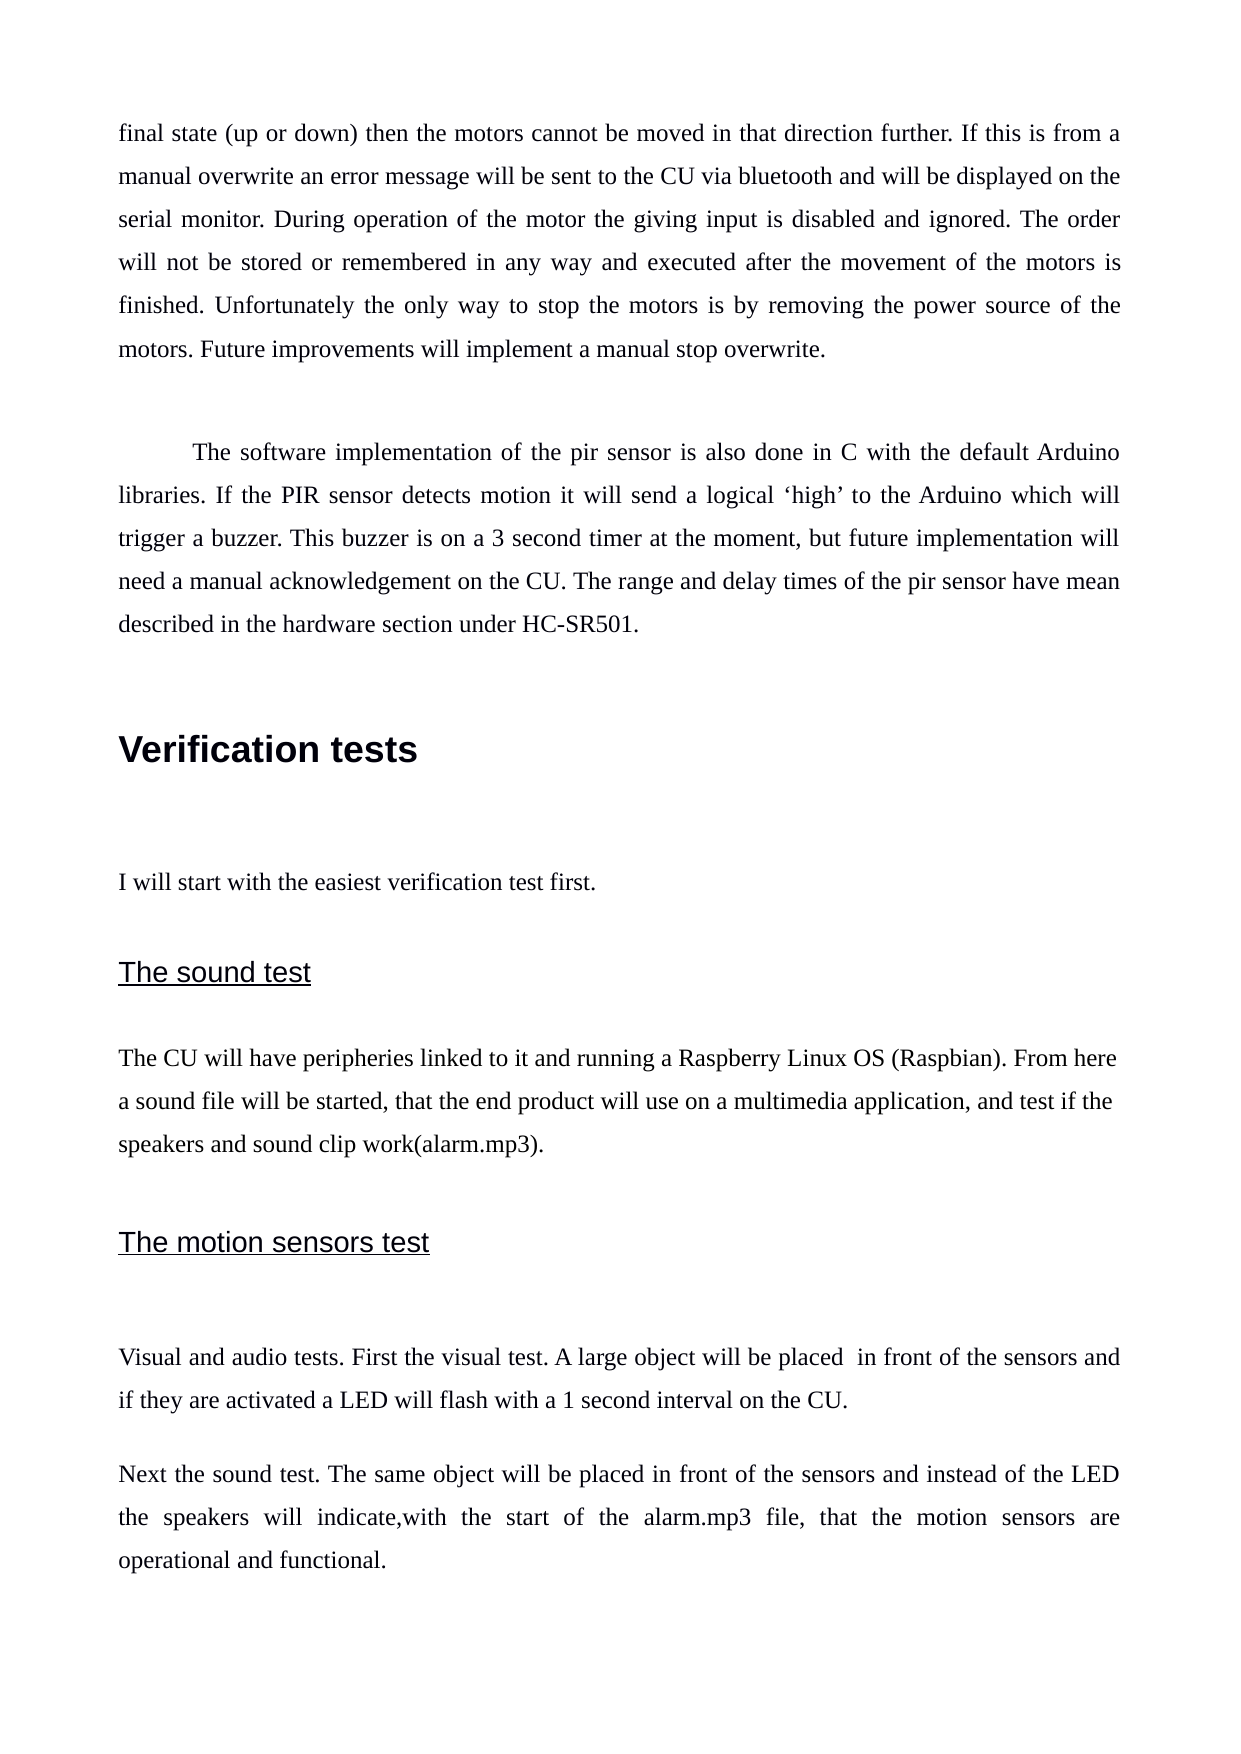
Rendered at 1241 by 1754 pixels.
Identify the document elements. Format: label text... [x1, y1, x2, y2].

text Visual and audio tests. First the visual test. A large object will be placed in front of the sensors and if they are activated a LED will flash with a 1 second interval on the CU. [118, 1342, 1122, 1414]
text Next the sound test. The same object will be placed in front of the sensors and instead of the LED the speakers will indicate,with the start of the alarm.mp3 file, that the motion sensors are operational and functional. [118, 1459, 1122, 1574]
text final state (up or down) then the motors cannot be moved in that direction further. If this is from a manual overwrite an error message will be sent to the CU via bluetooth and will be displayed on the serial monitor. During operation of the motor the giving input is disabled and ignored. The order will not be stored or remembered in any way and executed after the movement of the motors is finished. Unfortunately the only way to stop the motors is by removing the power source of the motors. Future improvements will implement a manual stop overwrite. [118, 118, 1122, 362]
subtitle The sound test [118, 955, 1122, 989]
text The CU will have peripheries linked to it and running a Raspberry Linux OS (Raspbian). From here a sound file will be started, that the end product will use on a multimedia application, and test if the speakers and sound clip work(alarm.mp3). [118, 1043, 1122, 1158]
text The software implementation of the pir sensor is also done in C with the default Arduino libraries. If the PIR sensor detects motion it will send a logical ‘high’ to the Arduino which will trigger a buzzer. This buzzer is on a 3 second timer at the moment, but future implementation will need a manual acknowledgement on the CU. The range and delay times of the pir sensor have mean described in the hardware section under HC-SR501. [118, 437, 1122, 638]
subtitle Verification tests [118, 727, 1122, 771]
text I will start with the easiest verification test first. [118, 867, 1122, 896]
subtitle The motion sensors test [118, 1224, 1122, 1258]
